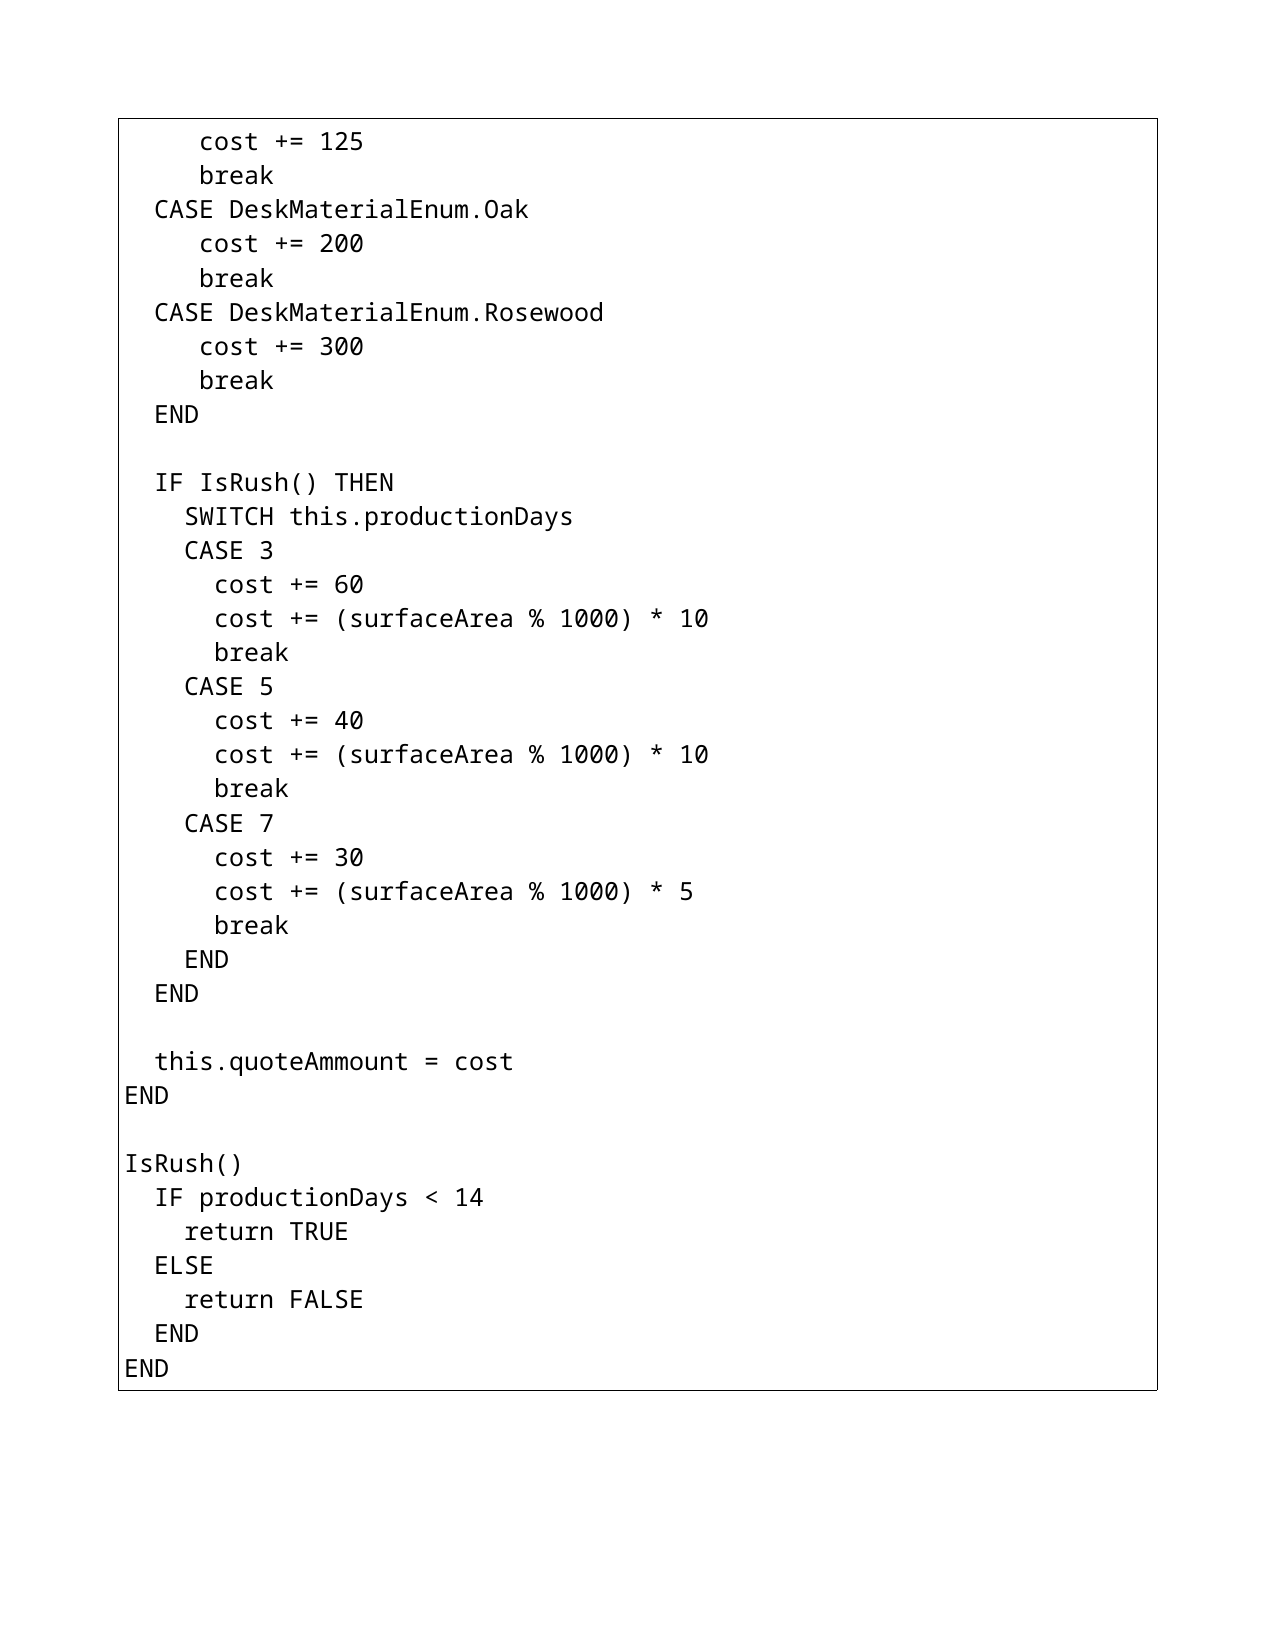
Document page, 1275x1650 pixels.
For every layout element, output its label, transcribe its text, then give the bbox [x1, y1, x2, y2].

table_header cost += 125 break CASE DeskMaterialEnum.Oak cost += 200 break CASE DeskMaterialEnum.Rosewood cost += 300 break END IF IsRush() THEN SWITCH this.productionDays CASE 3 cost += 60 cost += (surfaceArea % 1000) * 10 break CASE 5 cost += 40 cost += (surfaceArea % 1000) * 10 break CASE 7 cost += 30 cost += (surfaceArea % 1000) * 5 break END END this.quoteAmmount = cost END IsRush() IF productionDays < 14 return TRUE ELSE return FALSE END END [119, 119, 1157, 1390]
